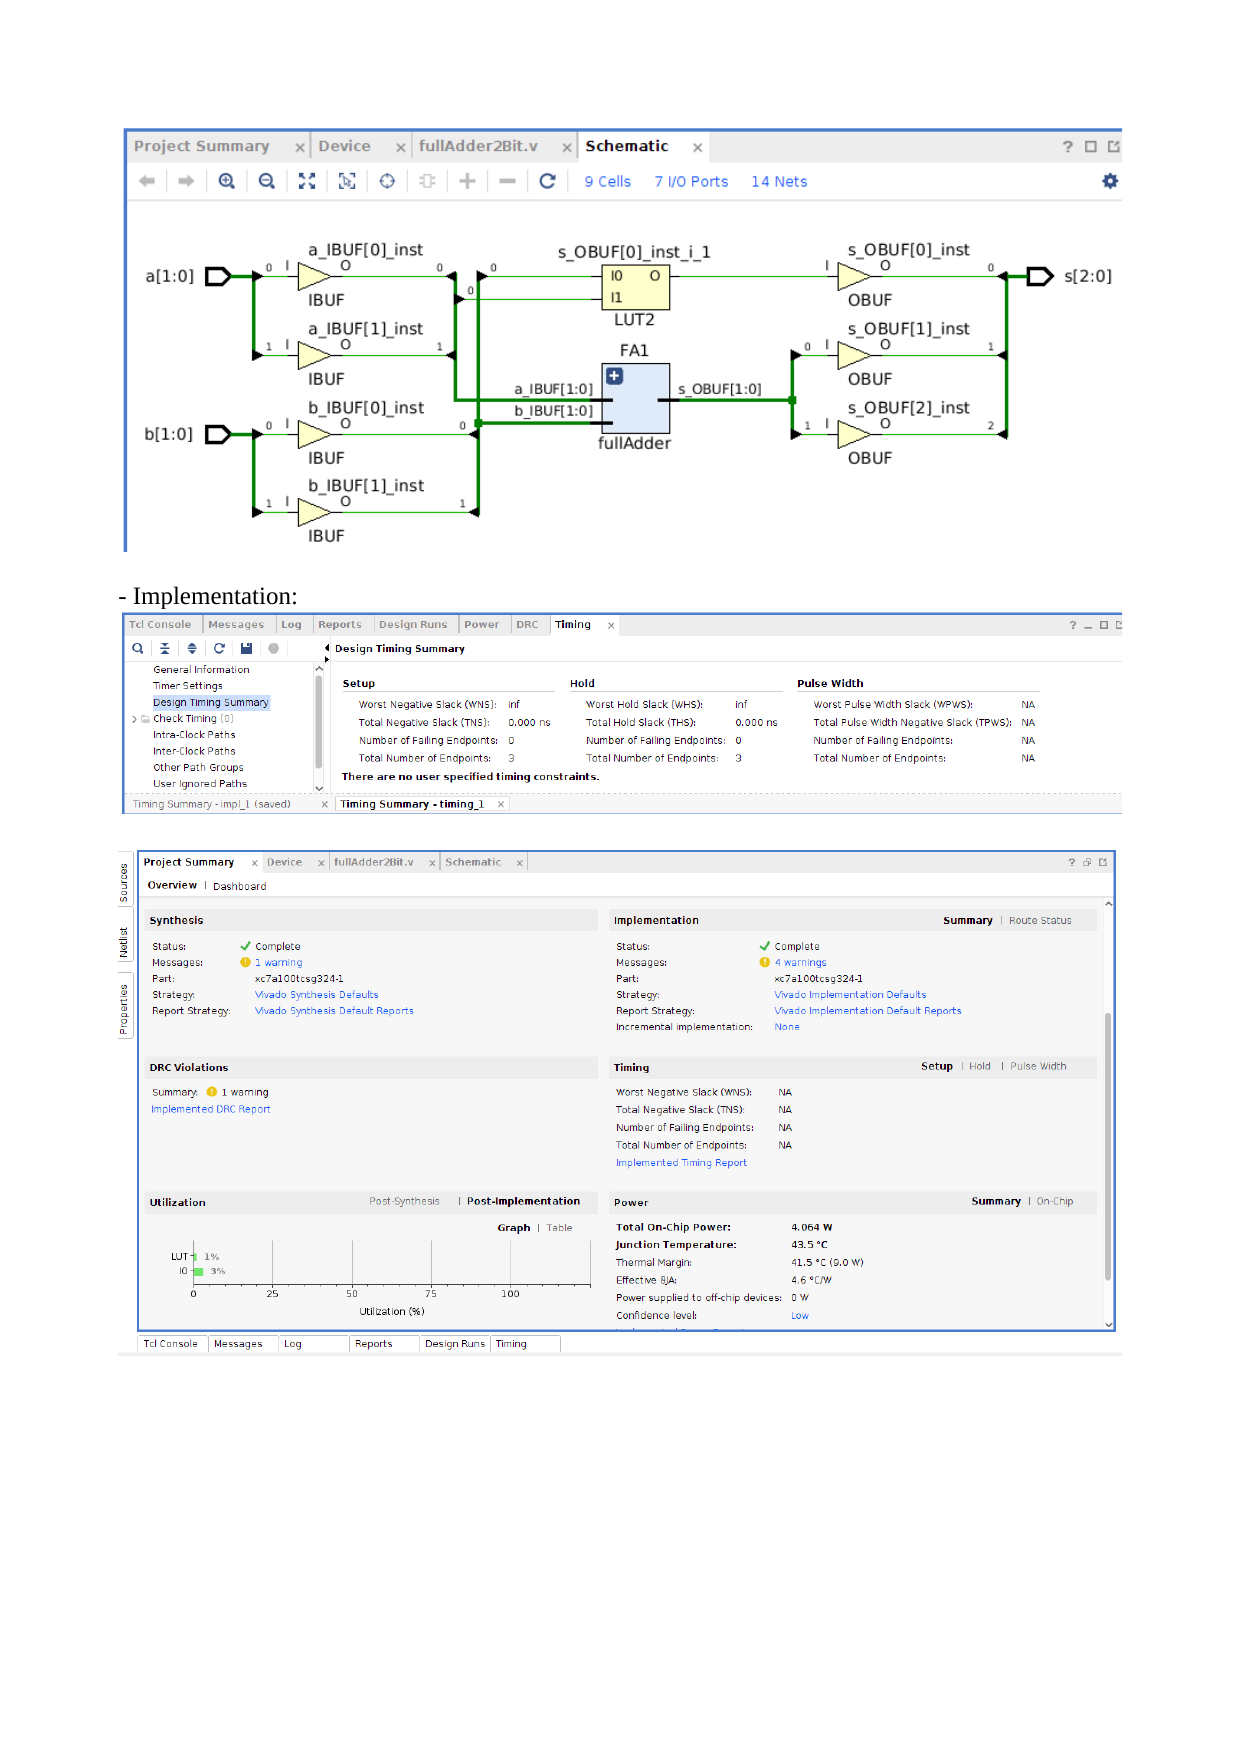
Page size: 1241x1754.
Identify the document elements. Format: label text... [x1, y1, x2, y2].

picture [118, 118, 1123, 552]
text - Implementation: [118, 581, 1122, 609]
picture [118, 842, 1123, 1356]
picture [118, 609, 1123, 814]
